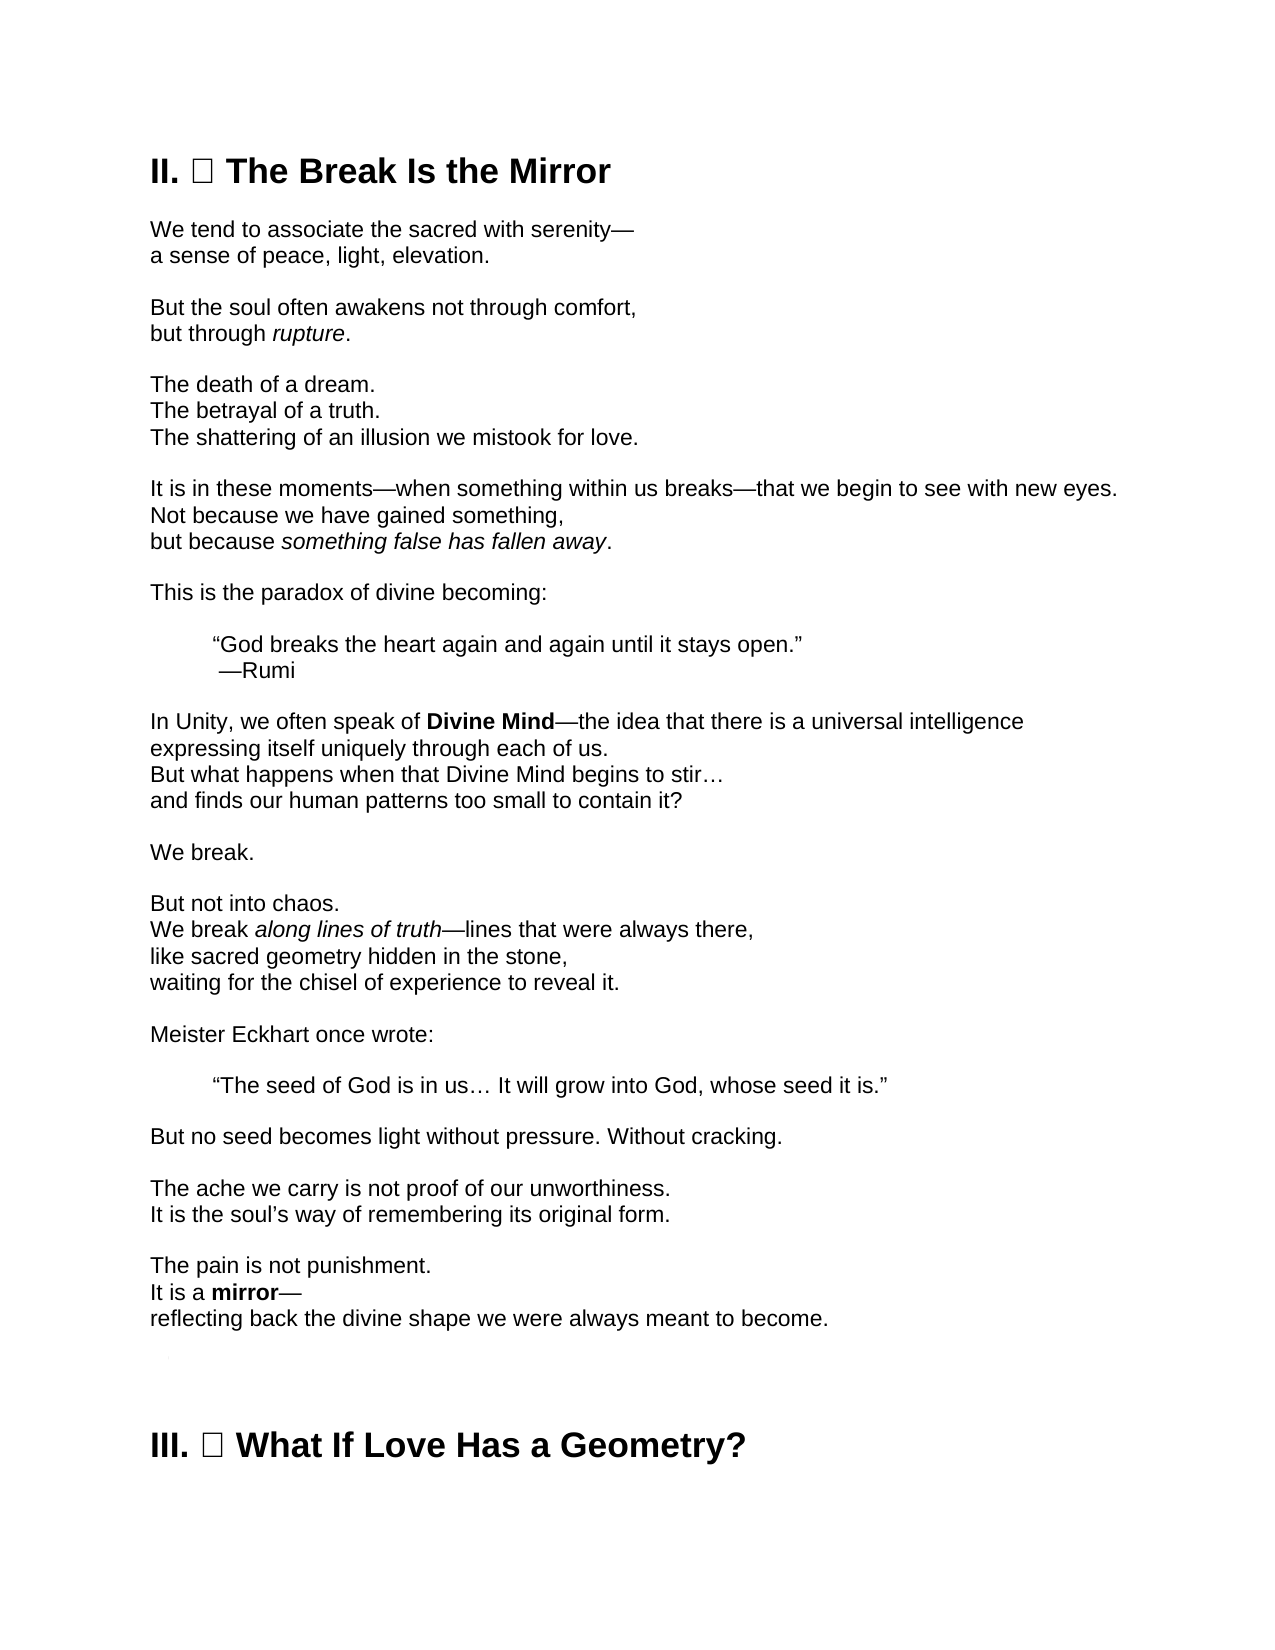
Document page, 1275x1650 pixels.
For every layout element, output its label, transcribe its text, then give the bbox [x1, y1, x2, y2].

text “The seed of God is in us… It will grow into God, whose seed it is.” [212, 1072, 1062, 1098]
text “God breaks the heart again and again until it stays open.” —Rumi [212, 631, 1062, 683]
text But the soul often awakens not through comfort, but through rupture. [150, 293, 1125, 346]
text But no seed becomes light without pressure. Without cracking. [150, 1123, 1125, 1149]
subtitle III. 🔺 What If Love Has a Geometry? [150, 1424, 1125, 1465]
text We tend to associate the sacred with serenity— a sense of peace, light, elevation. [150, 216, 1125, 268]
text We break. [150, 839, 1125, 865]
text In Unity, we often speak of Divine Mind—the idea that there is a universal intelligence expressing itself uniquely through each of us. But what happens when that Divine Mind begins to stir… and finds our human patterns too small to contain it? [150, 708, 1125, 814]
text But not into chaos. We break along lines of truth—lines that were always there, like sacred geometry hidden in the stone, waiting for the chisel of experience to reveal it. [150, 890, 1125, 996]
text The ache we carry is not proof of our unworthiness. It is the soul’s way of remembering its original form. [150, 1174, 1125, 1227]
text It is in these moments—when something within us breaks—that we begin to see with new eyes. Not because we have gained something, but because something false has fallen away. [150, 475, 1125, 554]
text Meister Eckhart once wrote: [150, 1021, 1125, 1047]
text This is the paradox of divine becoming: [150, 579, 1125, 606]
subtitle II. 🌀 The Break Is the Mirror [150, 150, 1125, 191]
text The pain is not punishment. It is a mirror— reflecting back the divine shape we were always meant to become. [150, 1252, 1125, 1331]
text The death of a dream. The betrayal of a truth. The shattering of an illusion we mistook for love. [150, 371, 1125, 450]
